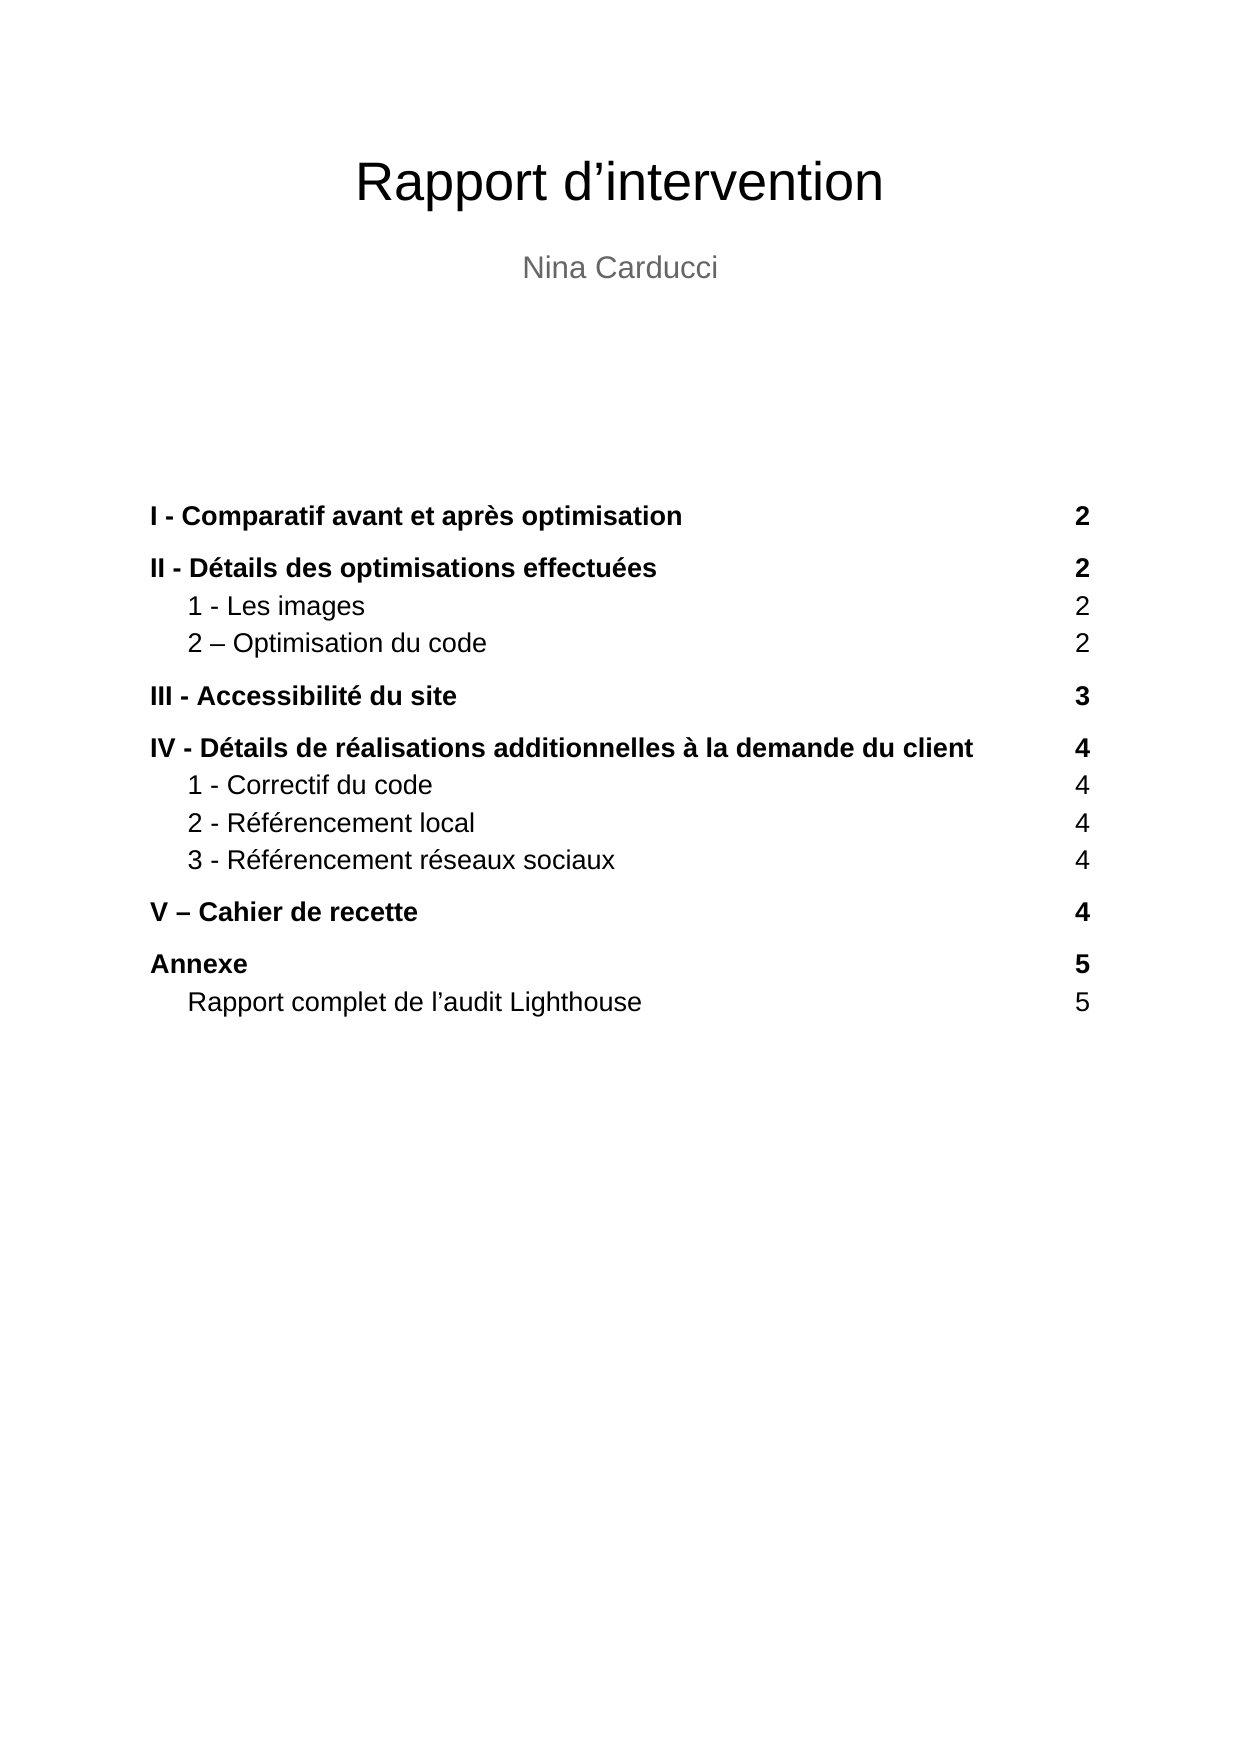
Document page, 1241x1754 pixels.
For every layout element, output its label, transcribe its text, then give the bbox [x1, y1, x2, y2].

text 2 – Optimisation du code 2 [187, 627, 1090, 659]
subtitle Nina Carducci [150, 249, 1090, 285]
text 1 - Les images 2 [187, 590, 1090, 621]
text II - Détails des optimisations effectuées 2 [150, 552, 1090, 584]
text III - Accessibilité du site 3 [150, 679, 1090, 711]
text V – Cahier de recette 4 [150, 896, 1090, 927]
text I - Comparatif avant et après optimisation 2 [150, 500, 1090, 532]
text Annexe 5 [150, 948, 1090, 979]
text Rapport complet de l’audit Lighthouse 5 [187, 986, 1090, 1017]
text IV - Détails de réalisations additionnelles à la demande du client 4 [150, 732, 1090, 763]
text 3 - Référencement réseaux sociaux 4 [187, 844, 1090, 875]
text 1 - Correctif du code 4 [187, 769, 1090, 800]
text 2 - Référencement local 4 [187, 807, 1090, 838]
title Rapport d’intervention [150, 150, 1090, 212]
